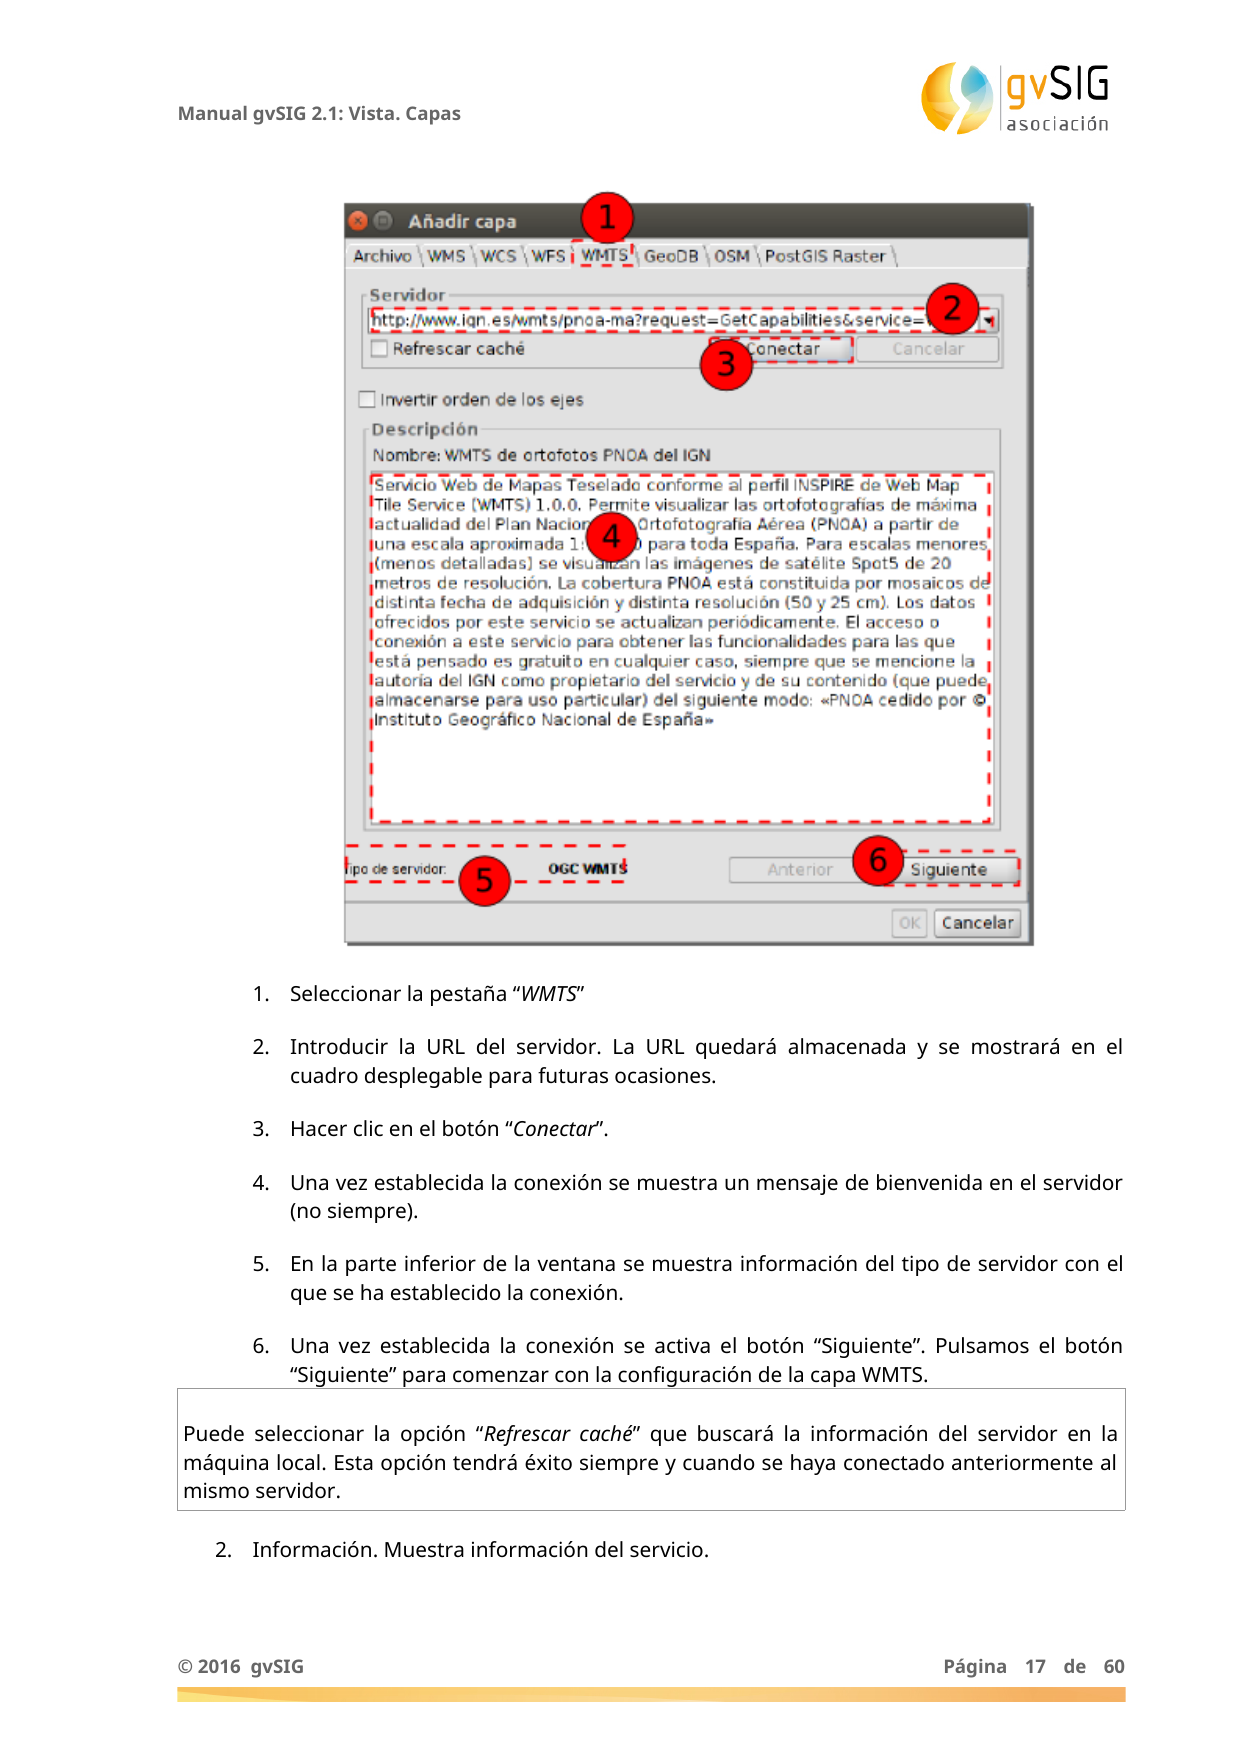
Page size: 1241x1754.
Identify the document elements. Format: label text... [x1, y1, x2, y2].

list Seleccionar la pestaña “WMTS” [252, 979, 1125, 1007]
list Hacer clic en el botón “Conectar”. [252, 1114, 1125, 1143]
list Una vez establecida la conexión se activa el botón “Siguiente”. Pulsamos el botón “Siguiente” para comenzar con la configuración de la capa WMTS. [252, 1331, 1125, 1388]
list Una vez establecida la conexión se muestra un mensaje de bienvenida en el servidor (no siempre). [252, 1168, 1125, 1224]
picture [335, 183, 1042, 954]
list Introducir la URL del servidor. La URL quedará almacenada y se mostrará en el cuadro desplegable para futuras ocasiones. [252, 1032, 1125, 1089]
table_header Puede seleccionar la opción “Refrescar caché” que buscará la información del servidor en la máquina local. Esta opción tendrá éxito siempre y cuando se haya conectado anteriormente al mismo servidor. [178, 1389, 1125, 1510]
picture [177, 1687, 1126, 1702]
list En la parte inferior de la ventana se muestra información del tipo de servidor con el que se ha establecido la conexión. [252, 1249, 1125, 1306]
list Información. Muestra información del servicio. [215, 1535, 1125, 1564]
picture [902, 47, 1122, 148]
